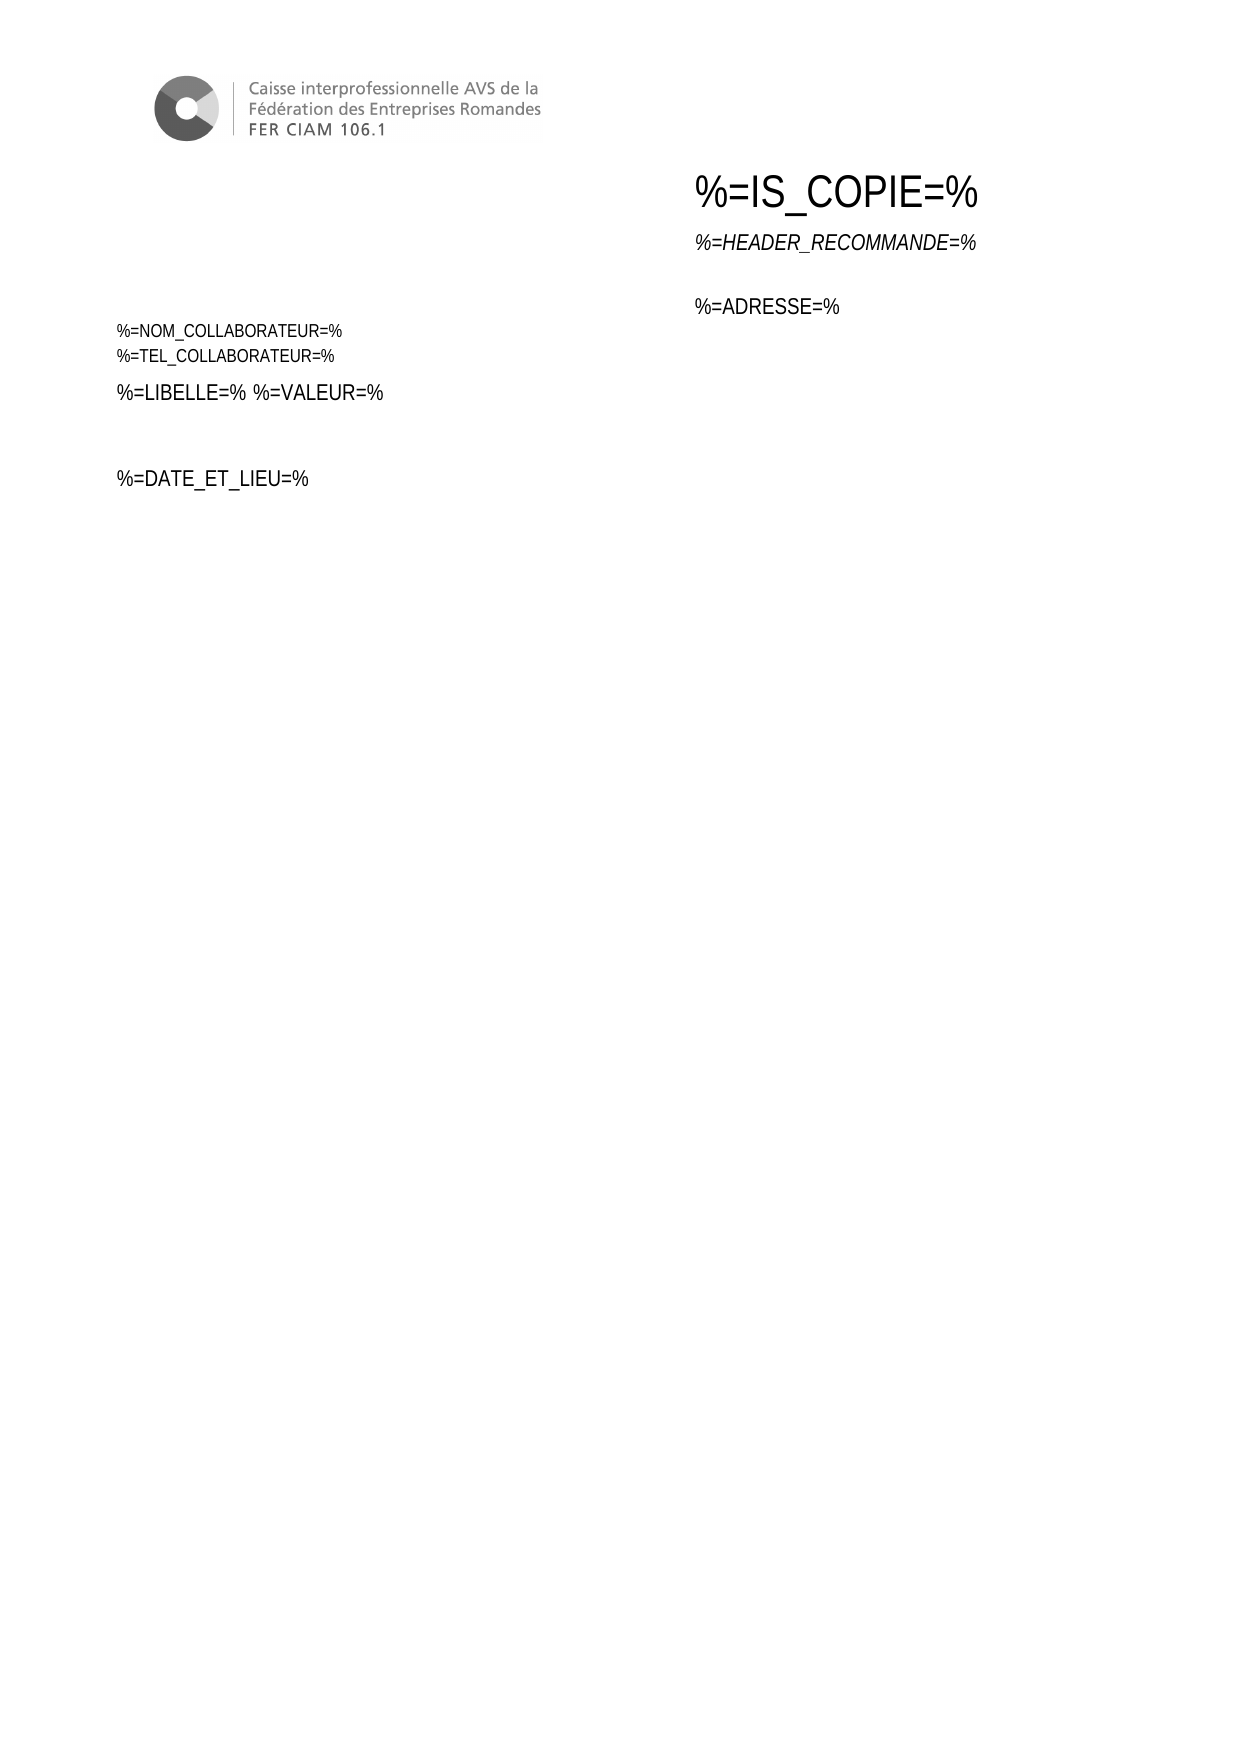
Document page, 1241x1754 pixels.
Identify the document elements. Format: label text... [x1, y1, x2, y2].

table_cell %=LIBELLE=% [118, 373, 254, 437]
table_cell %=HEADER_RECOMMANDE=% [689, 223, 1122, 261]
table_cell %=DATE_ET_LIEU=% [118, 438, 689, 497]
table_cell %=VALEUR=% [254, 373, 689, 437]
table_header %=IS_COPIE=% [689, 159, 1122, 223]
table_cell %=ADRESSE=% [689, 261, 1122, 497]
table_cell %=NOM_COLLABORATEUR=% %=TEL_COLLABORATEUR=% [118, 261, 689, 373]
picture [152, 74, 543, 143]
table_header [118, 159, 689, 223]
table_cell [118, 223, 689, 261]
